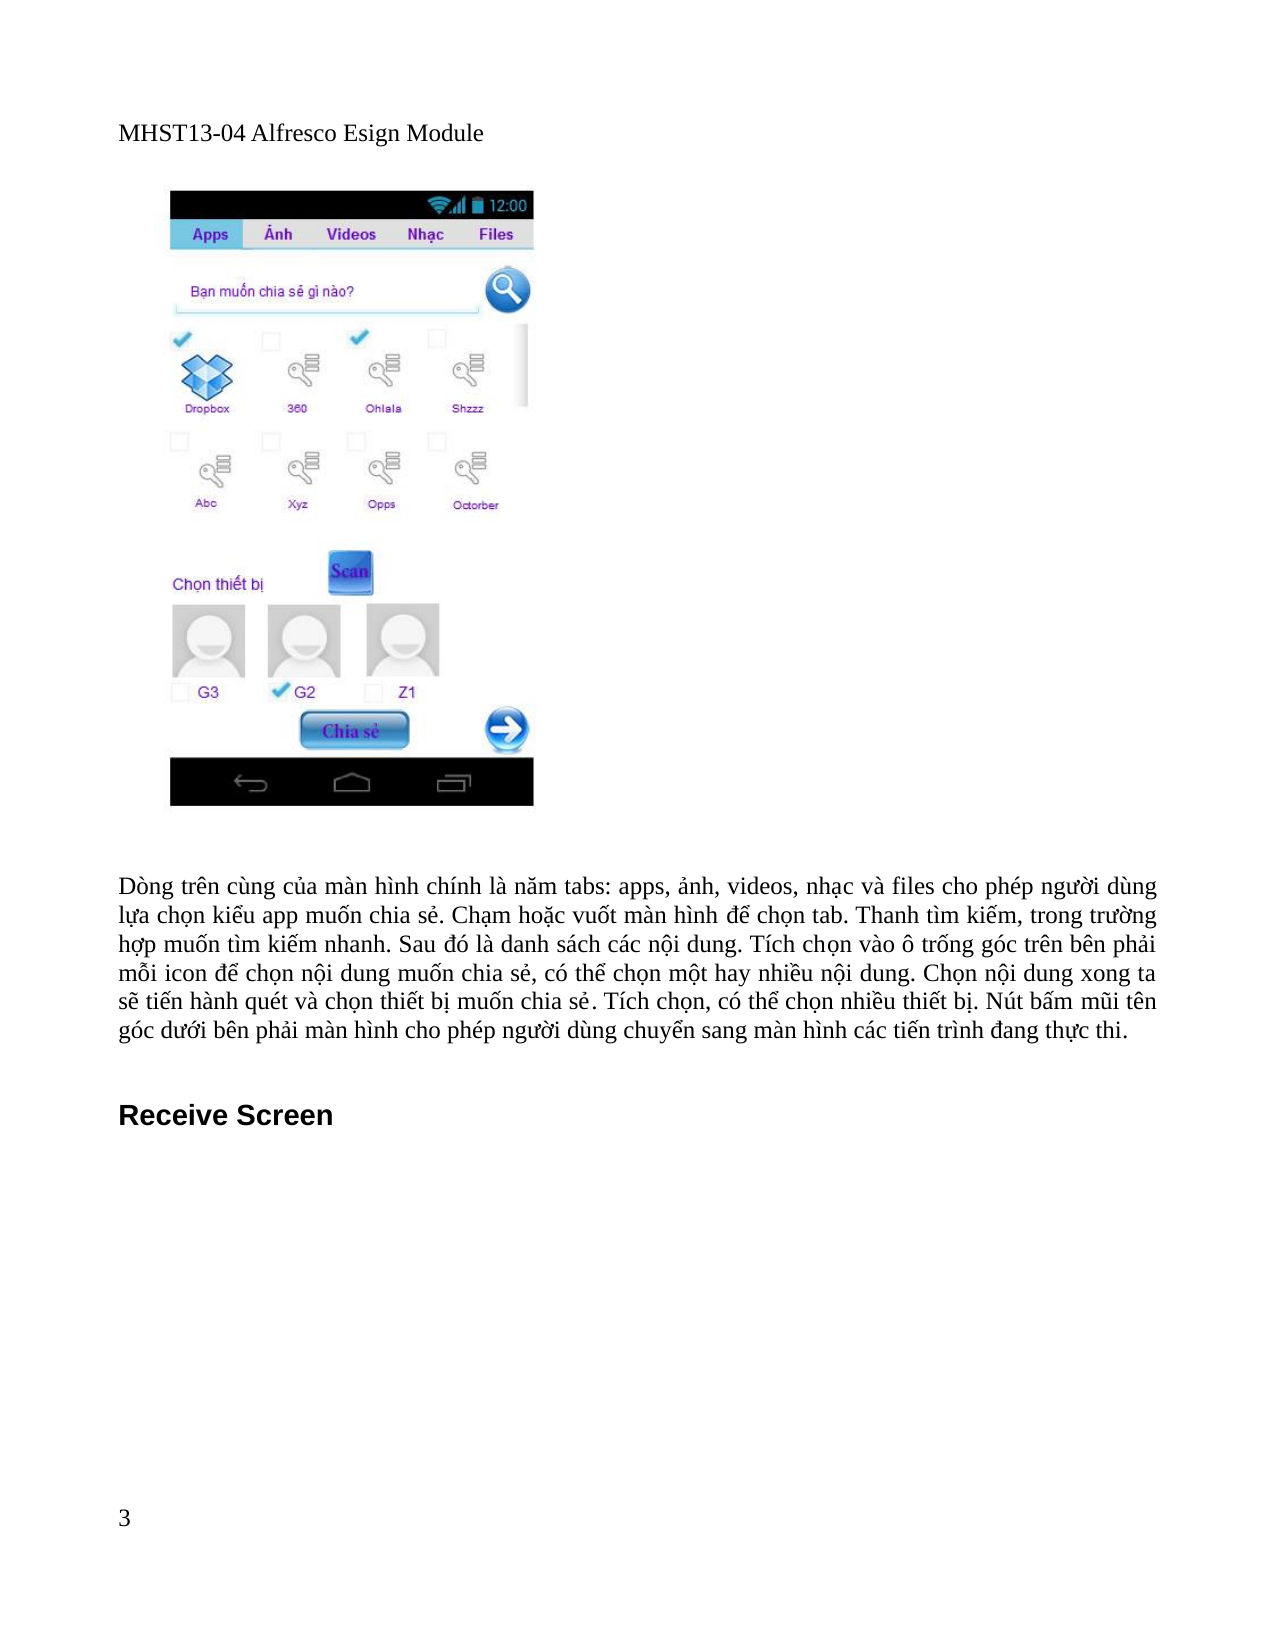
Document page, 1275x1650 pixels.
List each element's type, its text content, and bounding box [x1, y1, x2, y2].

text Dòng trên cùng của màn hình chính là năm tabs: apps, ảnh, videos, nhạc và files cho phép người dùng lựa chọn kiểu app muốn chia sẻ. Chạm hoặc vuốt màn hình để chọn tab. Thanh tìm kiếm, trong trường hợp muốn tìm kiếm nhanh. Sau đó là danh sách các nội dung. Tích chọn vào ô trống góc trên bên phải mỗi icon để chọn nội dung muốn chia sẻ, có thể chọn một hay nhiều nội dung. Chọn nội dung xong ta sẽ tiến hành quét và chọn thiết bị muốn chia sẻ. Tích chọn, có thể chọn nhiều thiết bị. Nút bấm mũi tên góc dưới bên phải màn hình cho phép người dùng chuyển sang màn hình các tiến trình đang thực thi. [118, 871, 1157, 1044]
picture [118, 176, 1157, 831]
subtitle Receive Screen [118, 1098, 1157, 1131]
